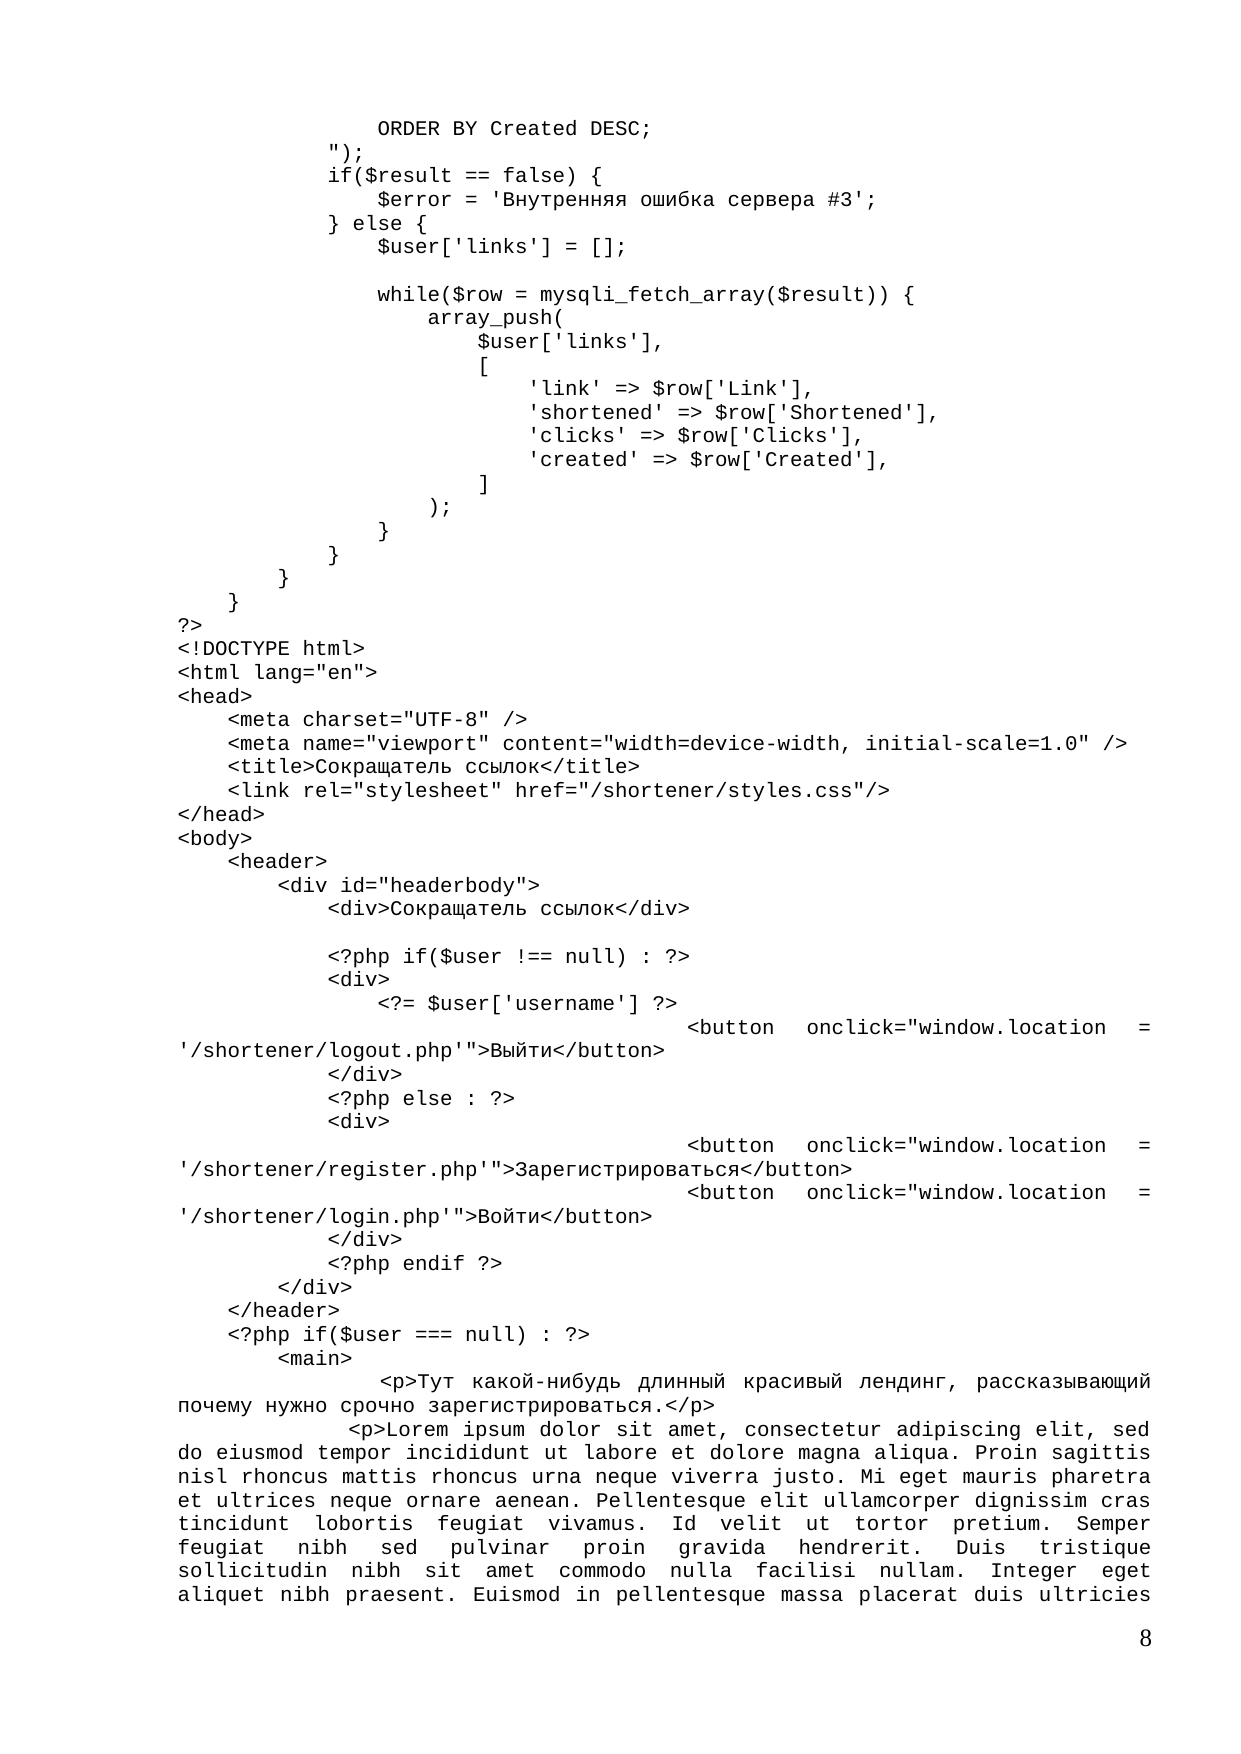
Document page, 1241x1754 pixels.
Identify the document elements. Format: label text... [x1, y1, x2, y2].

text 'clicks' => $row['Clicks'], [177, 426, 1152, 449]
text </div> [177, 1277, 1152, 1300]
text $user['links'] = []; [177, 236, 1152, 260]
text } else { [177, 213, 1152, 236]
text ORDER BY Created DESC; [177, 118, 1152, 142]
text while($row = mysqli_fetch_array($result)) { [177, 284, 1152, 307]
text } [177, 520, 1152, 544]
text $user['links'], [177, 331, 1152, 354]
text <title>Сокращатель ссылок</title> [177, 757, 1152, 780]
text } [177, 567, 1152, 591]
text [ [177, 354, 1152, 378]
text <?php endif ?> [177, 1253, 1152, 1277]
text </div> [177, 1229, 1152, 1253]
text "); [177, 142, 1152, 165]
text <main> [177, 1348, 1152, 1371]
text 'created' => $row['Created'], [177, 449, 1152, 473]
text } [177, 544, 1152, 567]
text $error = 'Внутренняя ошибка сервера #3'; [177, 189, 1152, 213]
text if($result == false) { [177, 165, 1152, 189]
text <?= $user['username'] ?> [177, 993, 1152, 1017]
text array_push( [177, 307, 1152, 331]
text <html lang="en"> [177, 662, 1152, 686]
text </header> [177, 1300, 1152, 1324]
text <header> [177, 851, 1152, 875]
text <div> [177, 1111, 1152, 1135]
text <p>Тут какой-нибудь длинный красивый лендинг, рассказывающий почему нужно срочно зарегистрироваться.</p> [177, 1371, 1152, 1419]
text <!DOCTYPE html> [177, 638, 1152, 662]
text <meta charset="UTF-8" /> [177, 709, 1152, 733]
text <button onclick="window.location = '/shortener/logout.php'">Выйти</button> [177, 1017, 1152, 1064]
text </div> [177, 1064, 1152, 1088]
text } [177, 591, 1152, 615]
text 'shortened' => $row['Shortened'], [177, 402, 1152, 426]
text <link rel="stylesheet" href="/shortener/styles.css"/> [177, 780, 1152, 804]
text <?php if($user !== null) : ?> [177, 946, 1152, 969]
text <head> [177, 686, 1152, 709]
text </head> [177, 804, 1152, 827]
text <div> [177, 969, 1152, 993]
text <button onclick="window.location = '/shortener/register.php'">Зарегистрироваться</button> [177, 1135, 1152, 1182]
text <div id="headerbody"> [177, 875, 1152, 898]
text <body> [177, 827, 1152, 851]
text <?php if($user === null) : ?> [177, 1324, 1152, 1348]
text ); [177, 496, 1152, 520]
text ] [177, 473, 1152, 496]
text <div>Сокращатель ссылок</div> [177, 898, 1152, 922]
text ?> [177, 615, 1152, 638]
text <button onclick="window.location = '/shortener/login.php'">Войти</button> [177, 1182, 1152, 1229]
text <?php else : ?> [177, 1088, 1152, 1111]
text <p>Lorem ipsum dolor sit amet, consectetur adipiscing elit, sed do eiusmod tempor incididunt ut labore et dolore magna aliqua. Proin sagittis nisl rhoncus mattis rhoncus urna neque viverra justo. Mi eget mauris pharetra et ultrices neque ornare aenean. Pellentesque elit ullamcorper dignissim cras tincidunt lobortis feugiat vivamus. Id velit ut tortor pretium. Semper feugiat nibh sed pulvinar proin gravida hendrerit. Duis tristique sollicitudin nibh sit amet commodo nulla facilisi nullam. Integer eget aliquet nibh praesent. Euismod in pellentesque massa placerat duis ultricies [177, 1419, 1152, 1608]
text 'link' => $row['Link'], [177, 378, 1152, 402]
text <meta name="viewport" content="width=device-width, initial-scale=1.0" /> [177, 733, 1152, 757]
